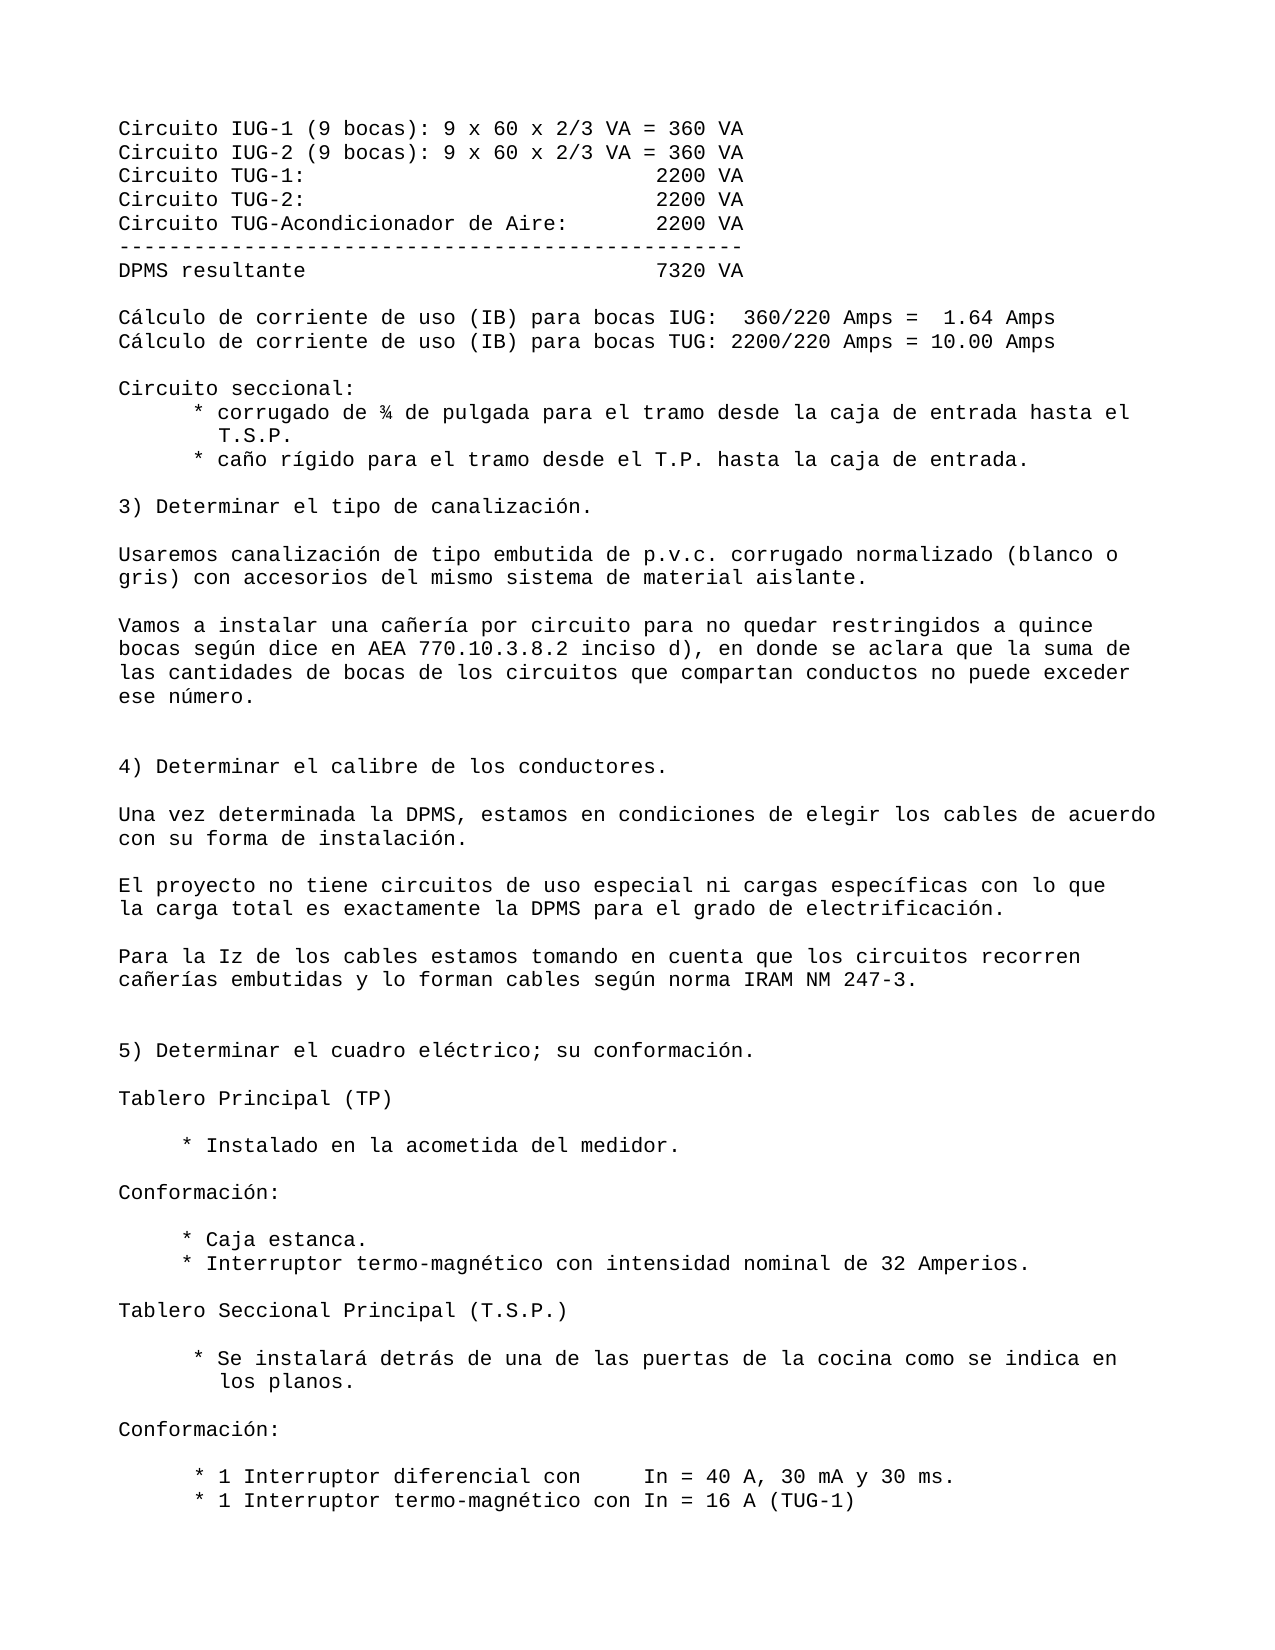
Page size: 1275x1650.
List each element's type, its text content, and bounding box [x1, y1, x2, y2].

text Vamos a instalar una cañería por circuito para no quedar restringidos a quince bocas según dice en AEA 770.10.3.8.2 inciso d), en donde se aclara que la suma de las cantidades de bocas de los circuitos que compartan conductos no puede exceder ese número. [118, 615, 1157, 709]
text Circuito IUG-2 (9 bocas): 9 x 60 x 2/3 VA = 360 VA [118, 142, 1157, 165]
text Conformación: [118, 1419, 1157, 1442]
text la carga total es exactamente la DPMS para el grado de electrificación. [118, 898, 1157, 922]
text Usaremos canalización de tipo embutida de p.v.c. corrugado normalizado (blanco o gris) con accesorios del mismo sistema de material aislante. [118, 544, 1157, 591]
text DPMS resultante 7320 VA [118, 260, 1157, 284]
text Tablero Seccional Principal (T.S.P.) [118, 1300, 1157, 1324]
text * 1 Interruptor diferencial con In = 40 A, 30 mA y 30 ms. [118, 1466, 1157, 1489]
text Circuito IUG-1 (9 bocas): 9 x 60 x 2/3 VA = 360 VA [118, 118, 1157, 142]
text con su forma de instalación. [118, 827, 1157, 851]
text Para la Iz de los cables estamos tomando en cuenta que los circuitos recorren cañerías embutidas y lo forman cables según norma IRAM NM 247-3. [118, 946, 1157, 993]
text 5) Determinar el cuadro eléctrico; su conformación. [118, 1040, 1157, 1064]
text 3) Determinar el tipo de canalización. [118, 496, 1157, 520]
text Cálculo de corriente de uso (IB) para bocas IUG: 360/220 Amps = 1.64 Amps [118, 307, 1157, 331]
text * caño rígido para el tramo desde el T.P. hasta la caja de entrada. [118, 449, 1157, 473]
text * Interruptor termo-magnético con intensidad nominal de 32 Amperios. [118, 1253, 1157, 1277]
text Una vez determinada la DPMS, estamos en condiciones de elegir los cables de acuerdo [118, 804, 1157, 827]
text Cálculo de corriente de uso (IB) para bocas TUG: 2200/220 Amps = 10.00 Amps [118, 331, 1157, 354]
text Conformación: [118, 1182, 1157, 1206]
text * 1 Interruptor termo-magnético con In = 16 A (TUG-1) [118, 1489, 1157, 1513]
text Circuito TUG-1: 2200 VA [118, 165, 1157, 189]
text 4) Determinar el calibre de los conductores. [118, 757, 1157, 780]
text * Caja estanca. [118, 1229, 1157, 1253]
text -------------------------------------------------- [118, 236, 1157, 260]
text * Instalado en la acometida del medidor. [118, 1135, 1157, 1158]
text * corrugado de ¾ de pulgada para el tramo desde la caja de entrada hasta el [118, 402, 1157, 426]
text los planos. [118, 1371, 1157, 1395]
text El proyecto no tiene circuitos de uso especial ni cargas específicas con lo que [118, 875, 1157, 898]
text T.S.P. [118, 426, 1157, 449]
text Circuito TUG-2: 2200 VA [118, 189, 1157, 213]
text Tablero Principal (TP) [118, 1088, 1157, 1111]
text Circuito TUG-Acondicionador de Aire: 2200 VA [118, 213, 1157, 236]
text * Se instalará detrás de una de las puertas de la cocina como se indica en [118, 1348, 1157, 1371]
text Circuito seccional: [118, 378, 1157, 402]
